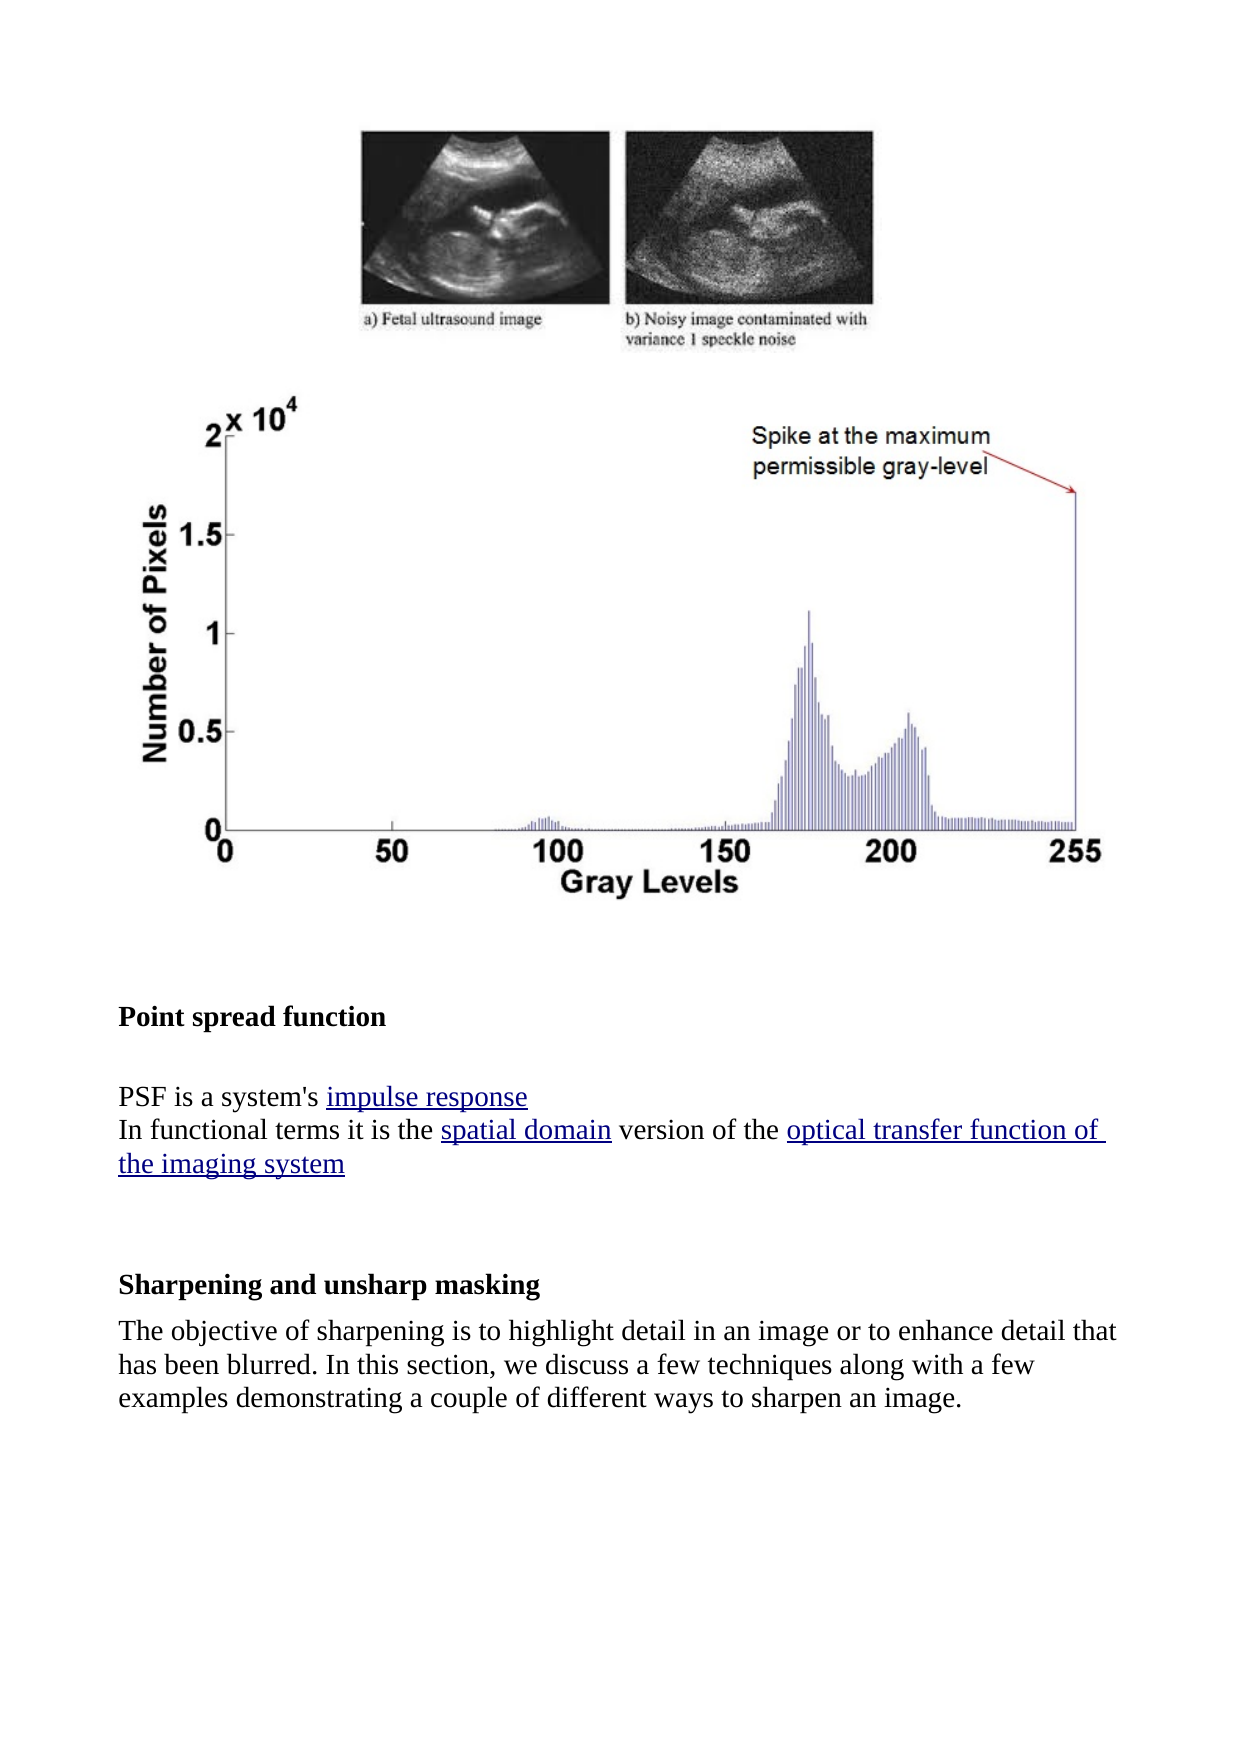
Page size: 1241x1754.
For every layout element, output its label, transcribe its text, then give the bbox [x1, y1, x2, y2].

subtitle Sharpening and unsharp masking [118, 1267, 1122, 1301]
picture [358, 118, 882, 353]
text PSF is a system's impulse response [118, 1079, 1122, 1112]
picture [118, 386, 1123, 908]
subtitle Point spread function [118, 999, 1122, 1033]
text In functional terms it is the spatial domain version of the optical transfer function of the imaging system [118, 1112, 1122, 1179]
text The objective of sharpening is to highlight detail in an image or to enhance detail that has been blurred. In this section, we discuss a few techniques along with a few examples demonstrating a couple of different ways to sharpen an image. [118, 1313, 1122, 1414]
